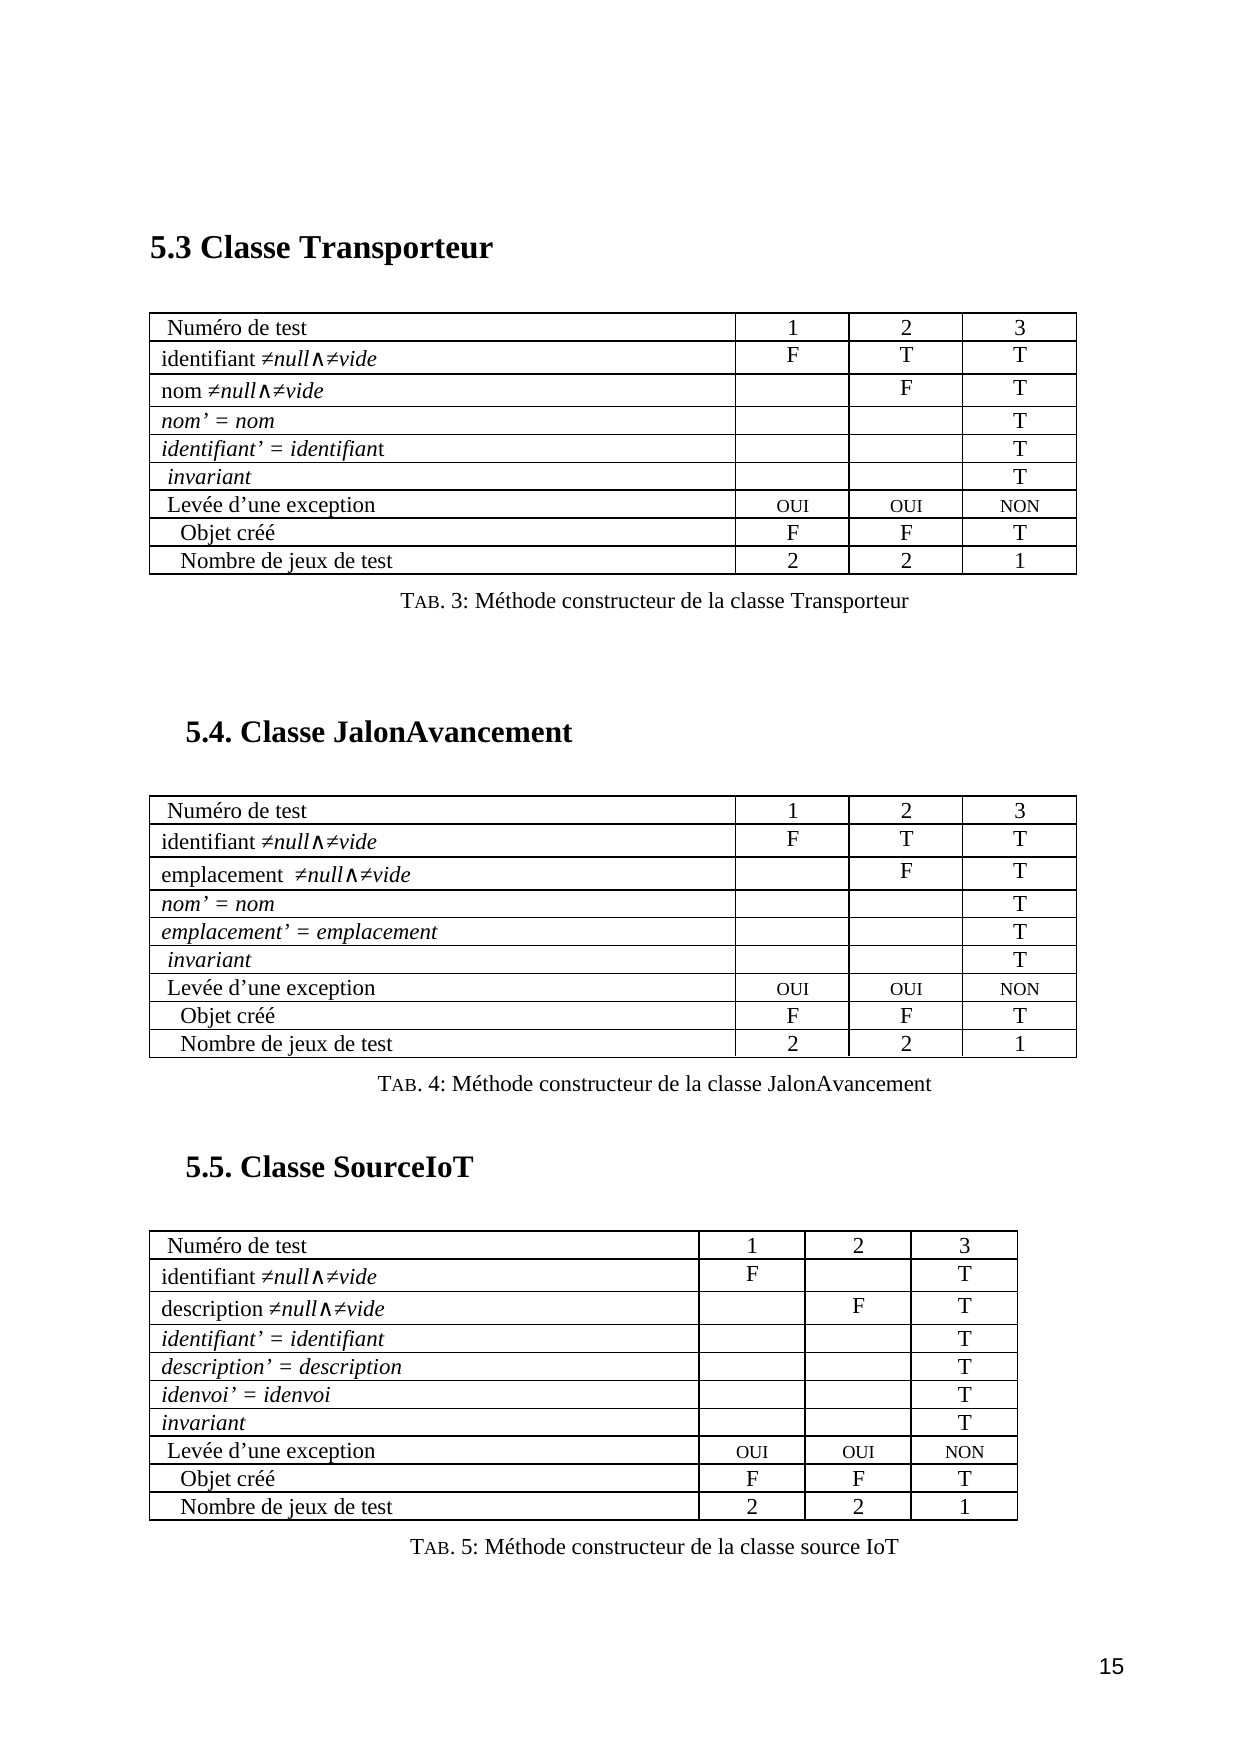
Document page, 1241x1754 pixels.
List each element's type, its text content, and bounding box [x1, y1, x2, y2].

text 5.4. Classe JalonAvancement [150, 713, 1124, 749]
table_cell T [963, 342, 1076, 373]
table_cell T [963, 946, 1076, 973]
table_cell F [850, 858, 962, 889]
table_cell T [963, 891, 1076, 917]
table_cell 2 [806, 1493, 910, 1519]
table_header 3 [912, 1232, 1017, 1258]
table_cell oui [736, 491, 848, 517]
table_cell F [736, 825, 848, 856]
table_cell 2 [736, 547, 848, 573]
table_cell [736, 946, 848, 973]
table_cell [806, 1353, 910, 1379]
table_cell Objet créé [150, 1002, 735, 1028]
table_cell F [736, 519, 848, 545]
table_cell [736, 858, 848, 889]
table_header 3 [963, 314, 1076, 340]
table_cell [806, 1381, 910, 1407]
table_cell description ≠null∧≠vide [150, 1292, 698, 1324]
table_cell [700, 1325, 804, 1352]
table_cell F [700, 1260, 804, 1291]
table_cell emplacement ≠null∧≠vide [150, 858, 735, 889]
table_cell T [912, 1381, 1017, 1407]
table_cell T [963, 375, 1076, 406]
table_cell T [963, 918, 1076, 945]
table_cell idenvoi’ = idenvoi [150, 1381, 698, 1407]
table_cell nom ≠null∧≠vide [150, 375, 735, 406]
table_cell T [912, 1409, 1017, 1435]
table_cell Levée d’une exception [150, 974, 735, 1001]
table_header Numéro de test [150, 797, 735, 823]
text Tab. 5: Méthode constructeur de la classe source IoT [150, 1533, 1124, 1559]
table_cell [736, 463, 848, 489]
table_cell invariant [150, 946, 735, 973]
table_cell identifiant’ = identifiant [150, 1325, 698, 1352]
table_header 2 [850, 314, 962, 340]
table_cell non [912, 1437, 1017, 1463]
table_cell invariant [150, 463, 735, 489]
table_cell T [963, 463, 1076, 489]
table_cell identifiant ≠null∧≠vide [150, 825, 735, 856]
table_cell [850, 435, 962, 461]
table_cell [736, 407, 848, 433]
table_cell T [850, 825, 962, 856]
table_cell 2 [736, 1030, 848, 1056]
table_cell F [850, 375, 962, 406]
table_cell T [850, 342, 962, 373]
table_header 1 [736, 797, 848, 823]
table_cell [806, 1325, 910, 1352]
table_header 1 [700, 1232, 804, 1258]
table_header 1 [736, 314, 848, 340]
table_header 3 [963, 797, 1076, 823]
table_cell T [963, 435, 1076, 461]
text 5.3 Classe Transporteur [150, 228, 1124, 266]
table_cell T [912, 1465, 1017, 1491]
table_header Numéro de test [150, 314, 735, 340]
table_cell description’ = description [150, 1353, 698, 1379]
table_cell oui [850, 491, 962, 517]
table_cell Nombre de jeux de test [150, 1493, 698, 1519]
table_cell Nombre de jeux de test [150, 547, 735, 573]
table_cell non [963, 974, 1076, 1001]
table_cell 1 [963, 1030, 1076, 1056]
table_cell nom’ = nom [150, 891, 735, 917]
table_cell Objet créé [150, 519, 735, 545]
table_cell T [963, 1002, 1076, 1028]
table_header 2 [850, 797, 962, 823]
table_cell identifiant ≠null∧≠vide [150, 342, 735, 373]
table_cell F [736, 342, 848, 373]
table_cell [850, 463, 962, 489]
table_cell identifiant ≠null∧≠vide [150, 1260, 698, 1291]
table_cell invariant [150, 1409, 698, 1435]
table_cell [850, 946, 962, 973]
table_cell oui [806, 1437, 910, 1463]
table_cell T [912, 1325, 1017, 1352]
table_header Numéro de test [150, 1232, 698, 1258]
table_cell T [912, 1353, 1017, 1379]
table_cell [850, 891, 962, 917]
table_cell T [963, 519, 1076, 545]
table_cell emplacement’ = emplacement [150, 918, 735, 945]
table_cell nom’ = nom [150, 407, 735, 433]
table_cell F [700, 1465, 804, 1491]
table_cell T [912, 1292, 1017, 1324]
table_cell [700, 1292, 804, 1324]
table_cell [850, 918, 962, 945]
table_cell [736, 375, 848, 406]
table_cell Objet créé [150, 1465, 698, 1491]
table_cell 2 [850, 547, 962, 573]
table_cell T [963, 825, 1076, 856]
text Tab. 4: Méthode constructeur de la classe JalonAvancement [150, 1070, 1124, 1097]
table_cell T [912, 1260, 1017, 1291]
text Tab. 3: Méthode constructeur de la classe Transporteur [150, 587, 1124, 613]
table_cell F [850, 1002, 962, 1028]
table_cell [806, 1409, 910, 1435]
table_cell [700, 1381, 804, 1407]
table_cell [806, 1260, 910, 1291]
table_cell [736, 891, 848, 917]
table_cell oui [850, 974, 962, 1001]
table_cell non [963, 491, 1076, 517]
table_cell [736, 435, 848, 461]
table_cell F [850, 519, 962, 545]
table_cell F [806, 1465, 910, 1491]
table_cell 1 [912, 1493, 1017, 1519]
table_cell Nombre de jeux de test [150, 1030, 735, 1056]
table_header 2 [806, 1232, 910, 1258]
table_cell T [963, 858, 1076, 889]
text 5.5. Classe SourceIoT [150, 1148, 1124, 1184]
table_cell T [963, 407, 1076, 433]
table_cell Levée d’une exception [150, 1437, 698, 1463]
table_cell oui [700, 1437, 804, 1463]
table_cell F [736, 1002, 848, 1028]
table_cell 2 [700, 1493, 804, 1519]
table_cell [736, 918, 848, 945]
table_cell identifiant’ = identifiant [150, 435, 735, 461]
table_cell [700, 1353, 804, 1379]
table_cell F [806, 1292, 910, 1324]
table_cell oui [736, 974, 848, 1001]
table_cell 2 [850, 1030, 962, 1056]
table_cell [850, 407, 962, 433]
table_cell 1 [963, 547, 1076, 573]
table_cell Levée d’une exception [150, 491, 735, 517]
table_cell [700, 1409, 804, 1435]
